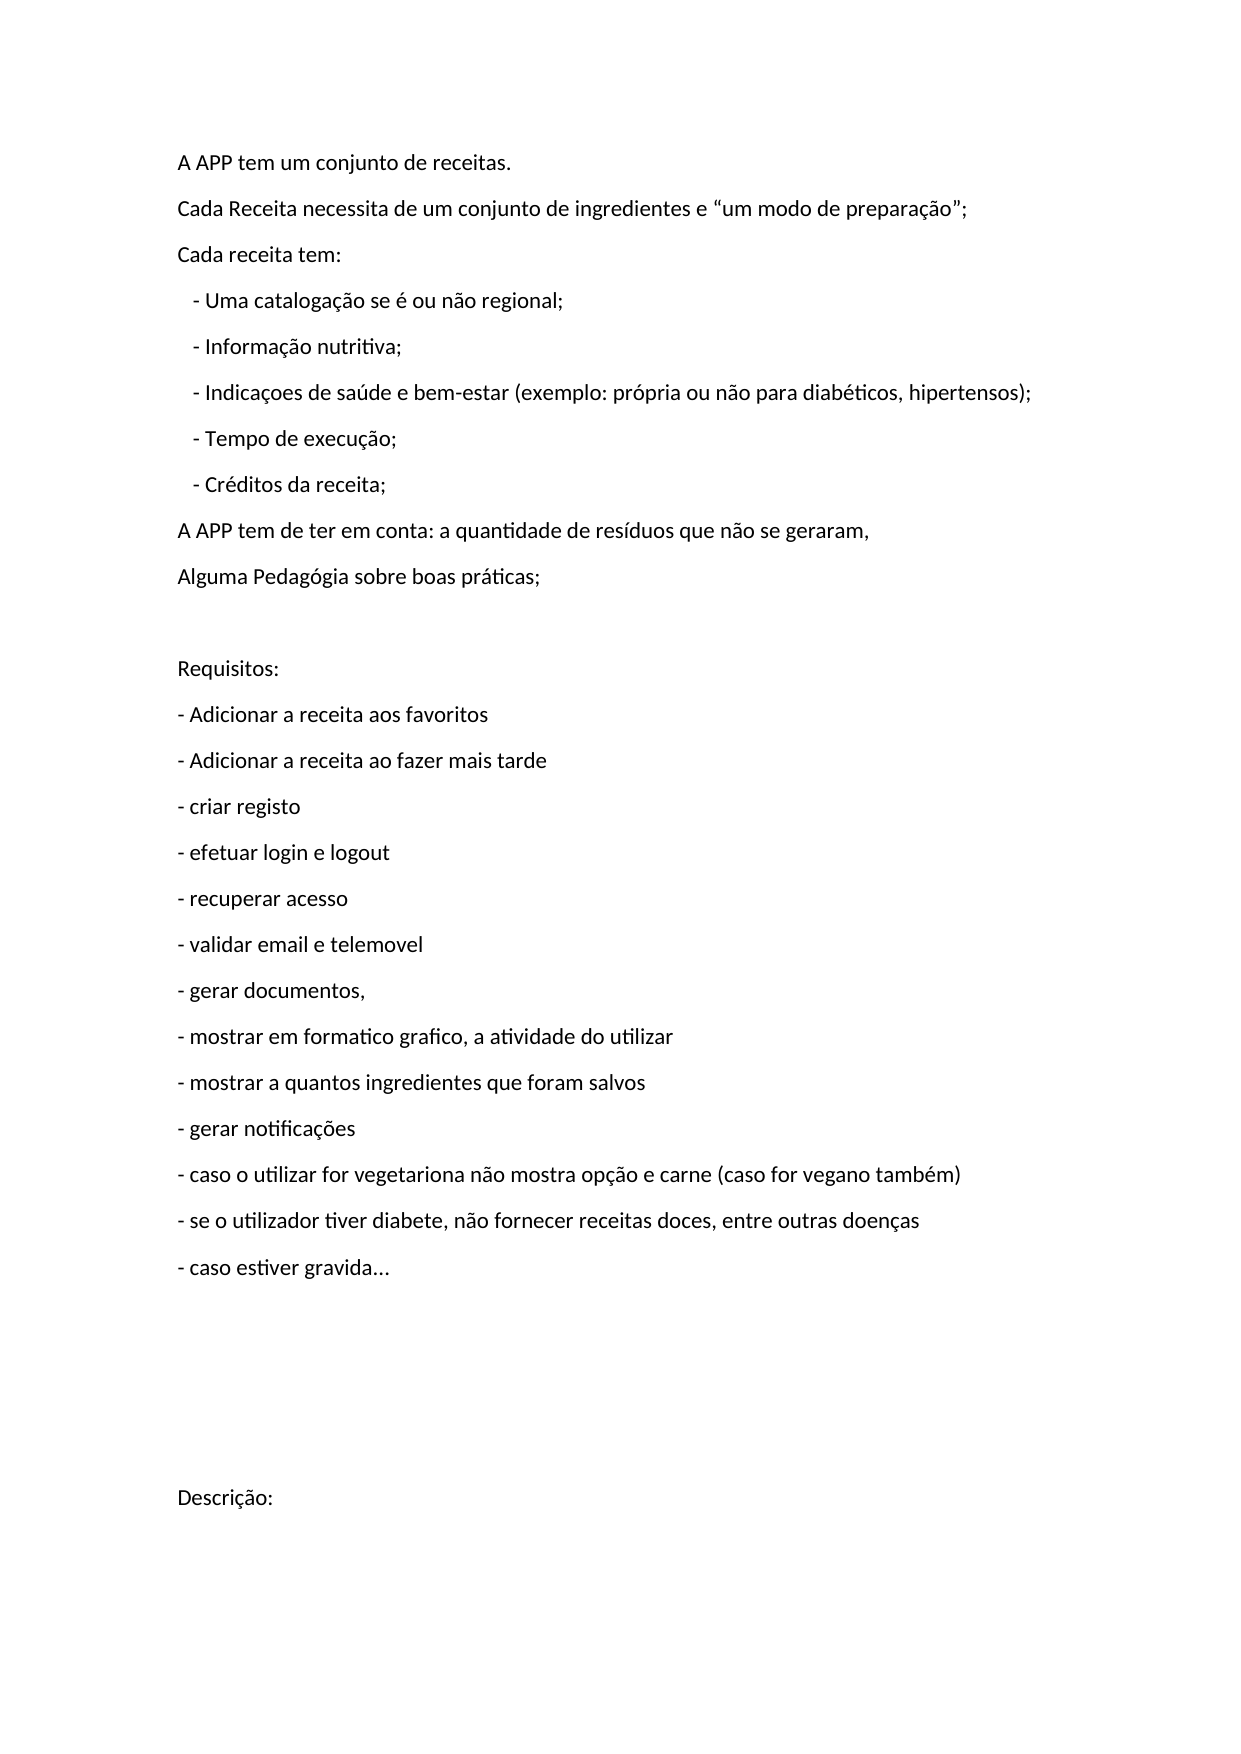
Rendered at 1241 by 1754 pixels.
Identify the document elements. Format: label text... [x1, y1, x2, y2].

text - recuperar acesso [177, 884, 1063, 912]
text Cada receita tem: [177, 240, 1063, 268]
text Alguma Pedagógia sobre boas práticas; [177, 562, 1063, 590]
text - efetuar login e logout [177, 838, 1063, 866]
text - Adicionar a receita ao fazer mais tarde [177, 746, 1063, 774]
text - mostrar a quantos ingredientes que foram salvos [177, 1068, 1063, 1096]
text - Créditos da receita; [177, 470, 1063, 498]
text - Adicionar a receita aos favoritos [177, 700, 1063, 728]
text - Tempo de execução; [177, 424, 1063, 452]
text - validar email e telemovel [177, 930, 1063, 958]
text - se o utilizador tiver diabete, não fornecer receitas doces, entre outras doenças [177, 1207, 1063, 1234]
text - caso o utilizar for vegetariona não mostra opção e carne (caso for vegano também) [177, 1161, 1063, 1188]
text Descrição: [177, 1483, 1063, 1511]
text - Uma catalogação se é ou não regional; [177, 286, 1063, 314]
text - gerar notificações [177, 1114, 1063, 1142]
text - gerar documentos, [177, 976, 1063, 1004]
text - Informação nutritiva; [177, 332, 1063, 360]
text A APP tem de ter em conta: a quantidade de resíduos que não se geraram, [177, 516, 1063, 544]
text - Indicaçoes de saúde e bem-estar (exemplo: própria ou não para diabéticos, hipertensos); [177, 378, 1063, 406]
text Cada Receita necessita de um conjunto de ingredientes e “um modo de preparação”; [177, 194, 1063, 222]
text A APP tem um conjunto de receitas. [177, 148, 1063, 176]
text - mostrar em formatico grafico, a atividade do utilizar [177, 1022, 1063, 1050]
text Requisitos: [177, 654, 1063, 682]
text - caso estiver gravida... [177, 1253, 1063, 1281]
text - criar registo [177, 792, 1063, 820]
